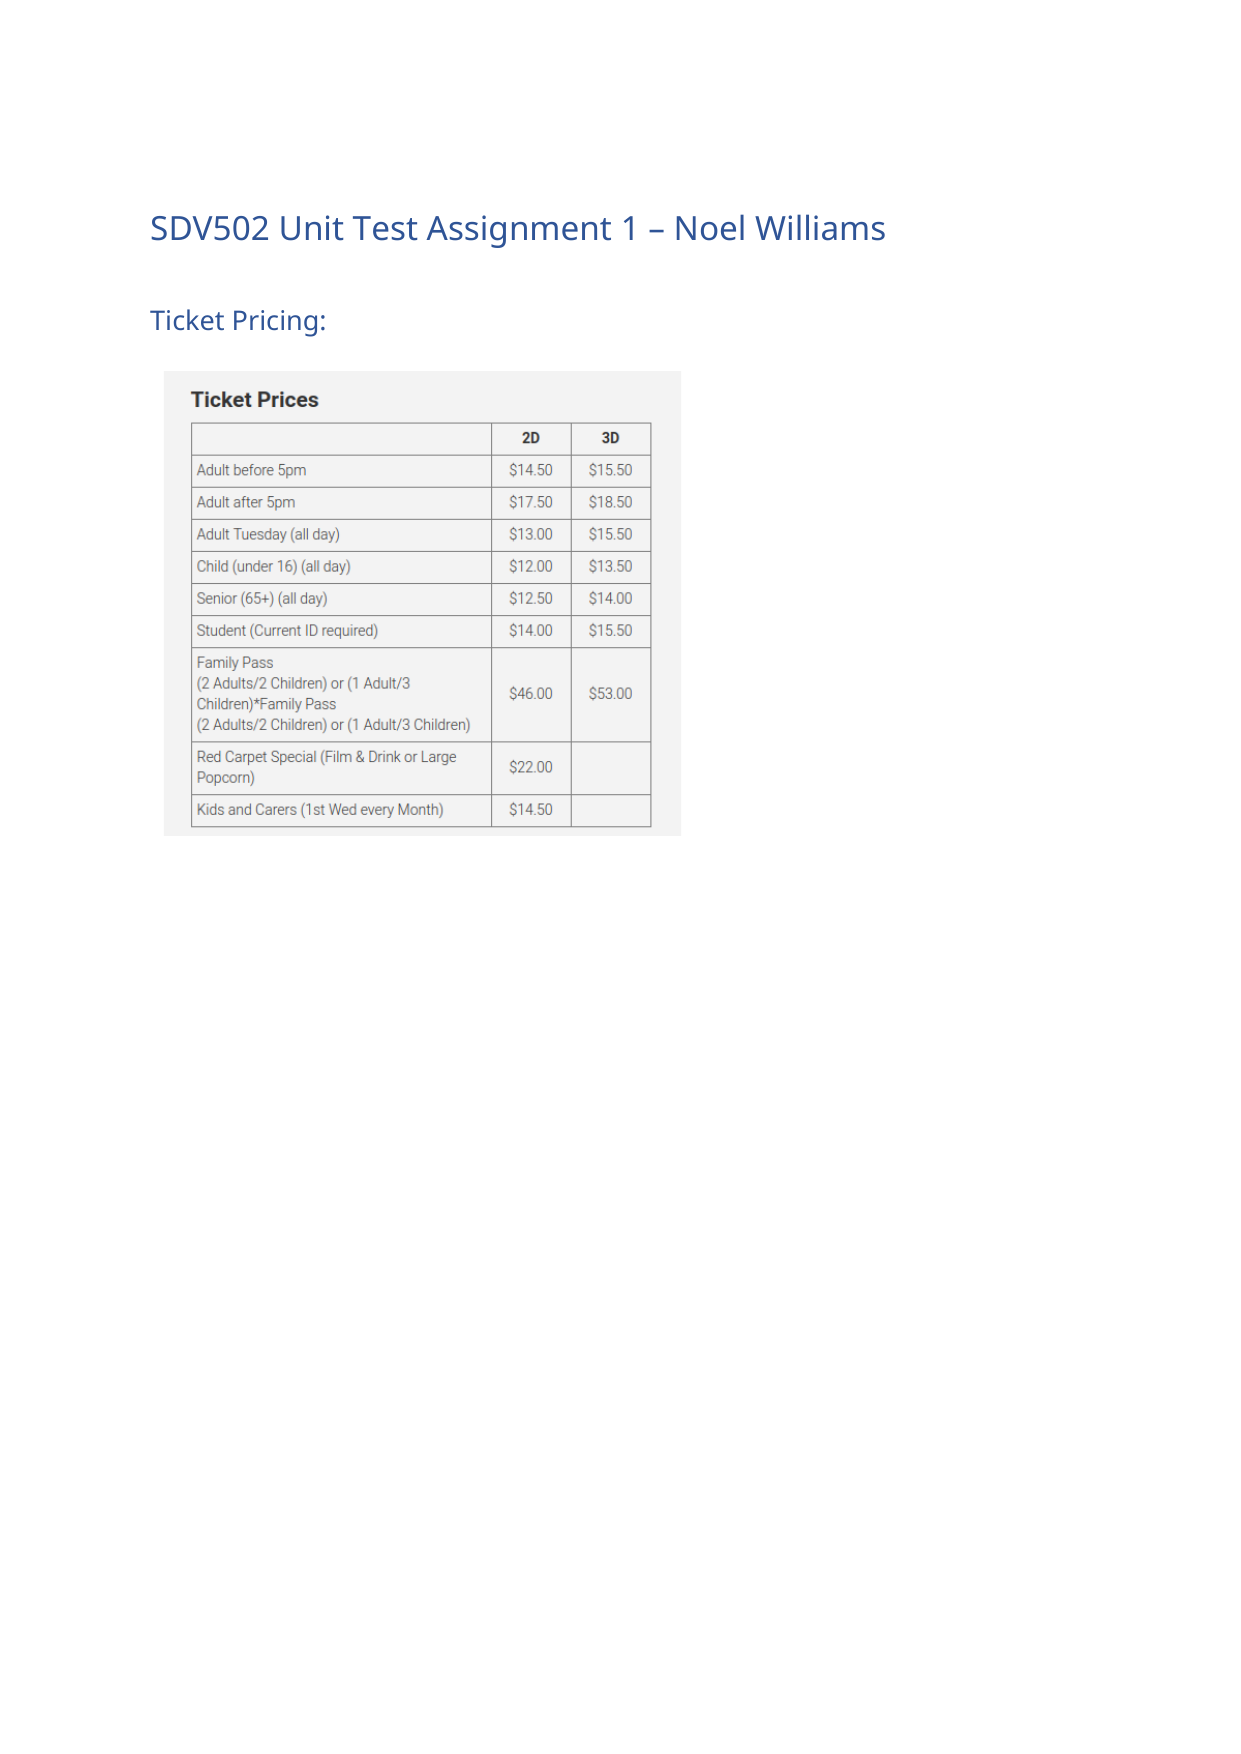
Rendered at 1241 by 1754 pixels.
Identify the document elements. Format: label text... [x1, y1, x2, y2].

picture [163, 371, 385, 836]
subtitle Ticket Pricing: [150, 301, 1090, 338]
subtitle SDV502 Unit Test Assignment 1 – Noel Williams [150, 205, 1090, 251]
